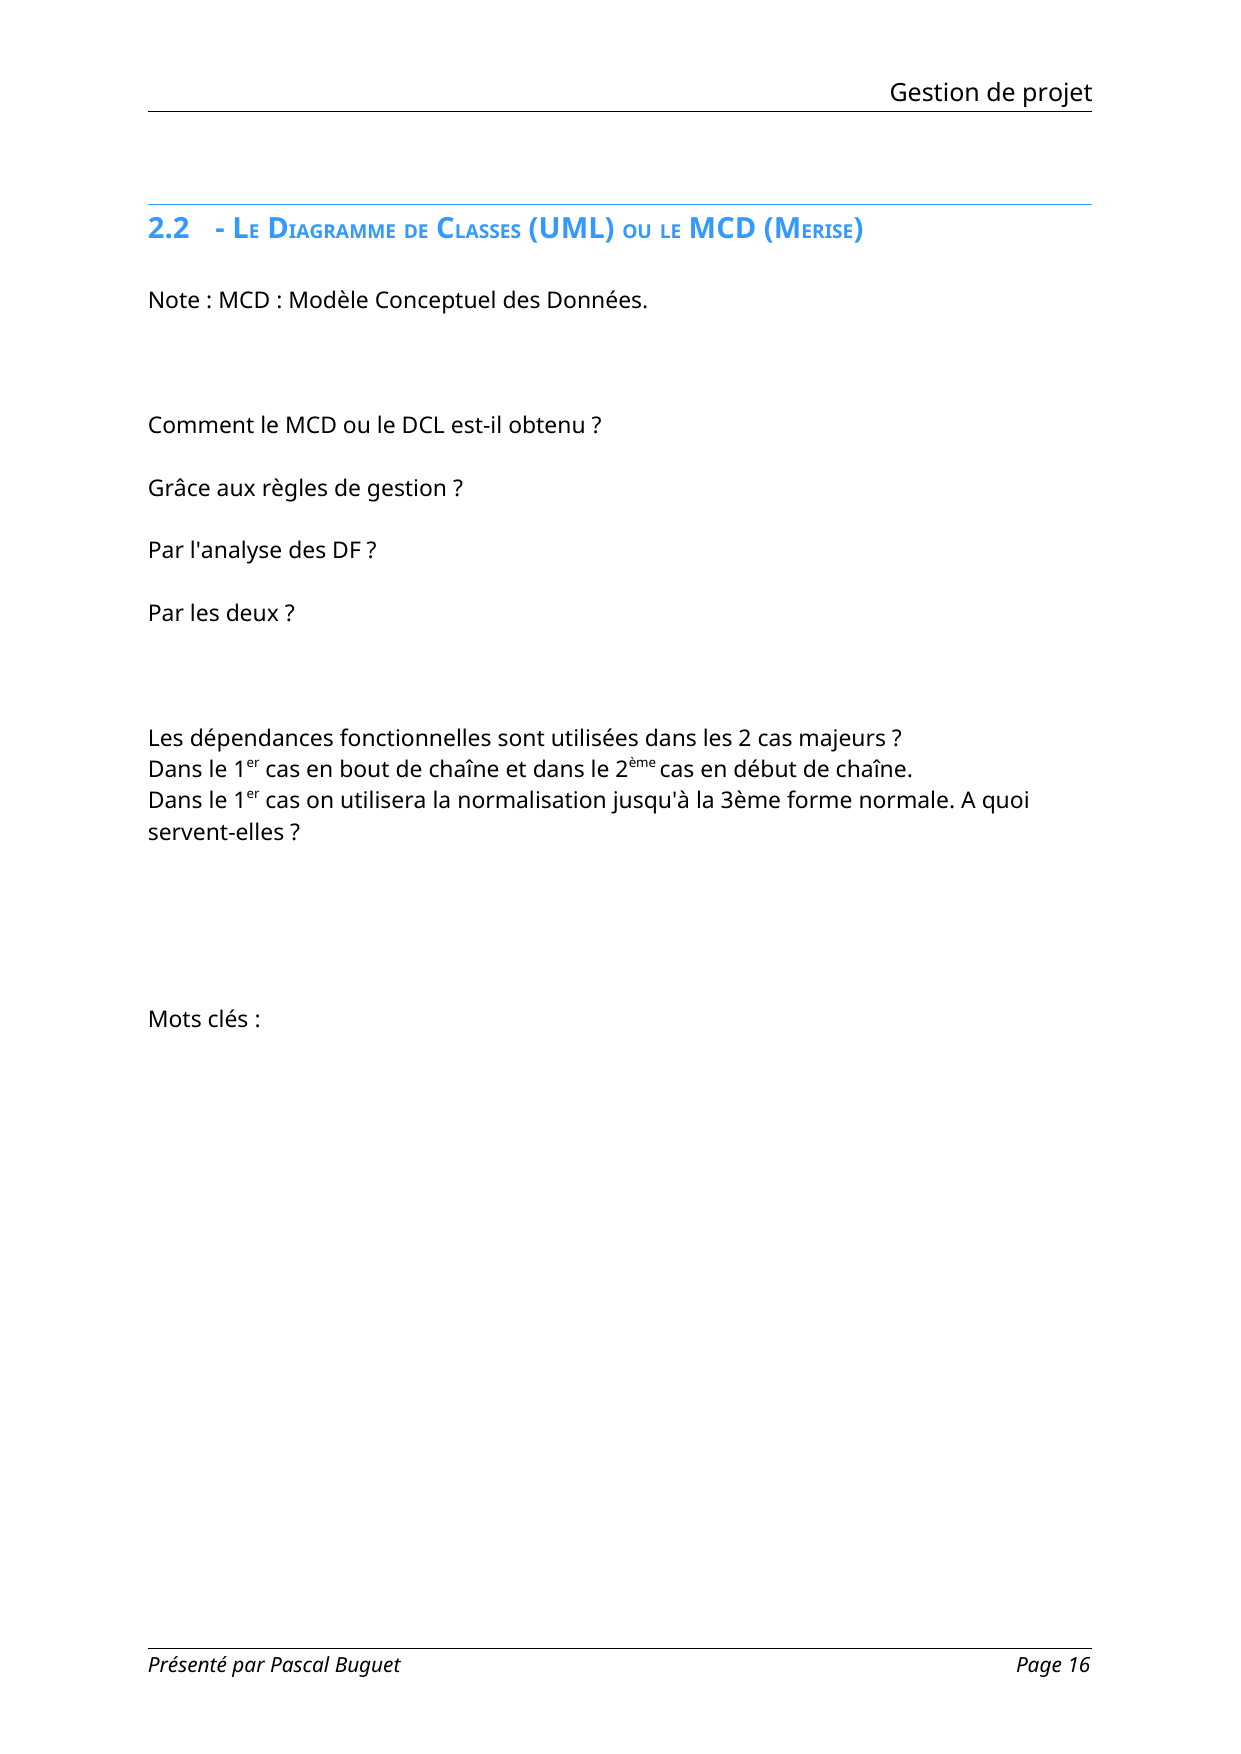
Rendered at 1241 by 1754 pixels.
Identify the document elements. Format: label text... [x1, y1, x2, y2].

text Mots clés : [148, 1003, 1092, 1034]
text Note : MCD : Modèle Conceptuel des Données. [148, 284, 1092, 316]
text Dans le 1er cas en bout de chaîne et dans le 2ème cas en début de chaîne. [148, 753, 1092, 784]
text Comment le MCD ou le DCL est-il obtenu ? [148, 409, 1092, 441]
text Par l'analyse des DF ? [148, 534, 1092, 566]
text Les dépendances fonctionnelles sont utilisées dans les 2 cas majeurs ? [148, 722, 1092, 753]
subtitle - Le Diagramme de Classes (UML) ou le MCD (Merise) [148, 205, 1092, 247]
text Dans le 1er cas on utilisera la normalisation jusqu'à la 3ème forme normale. A quoi servent-elles ? [148, 784, 1092, 847]
text Par les deux ? [148, 597, 1092, 628]
text Grâce aux règles de gestion ? [148, 472, 1092, 503]
